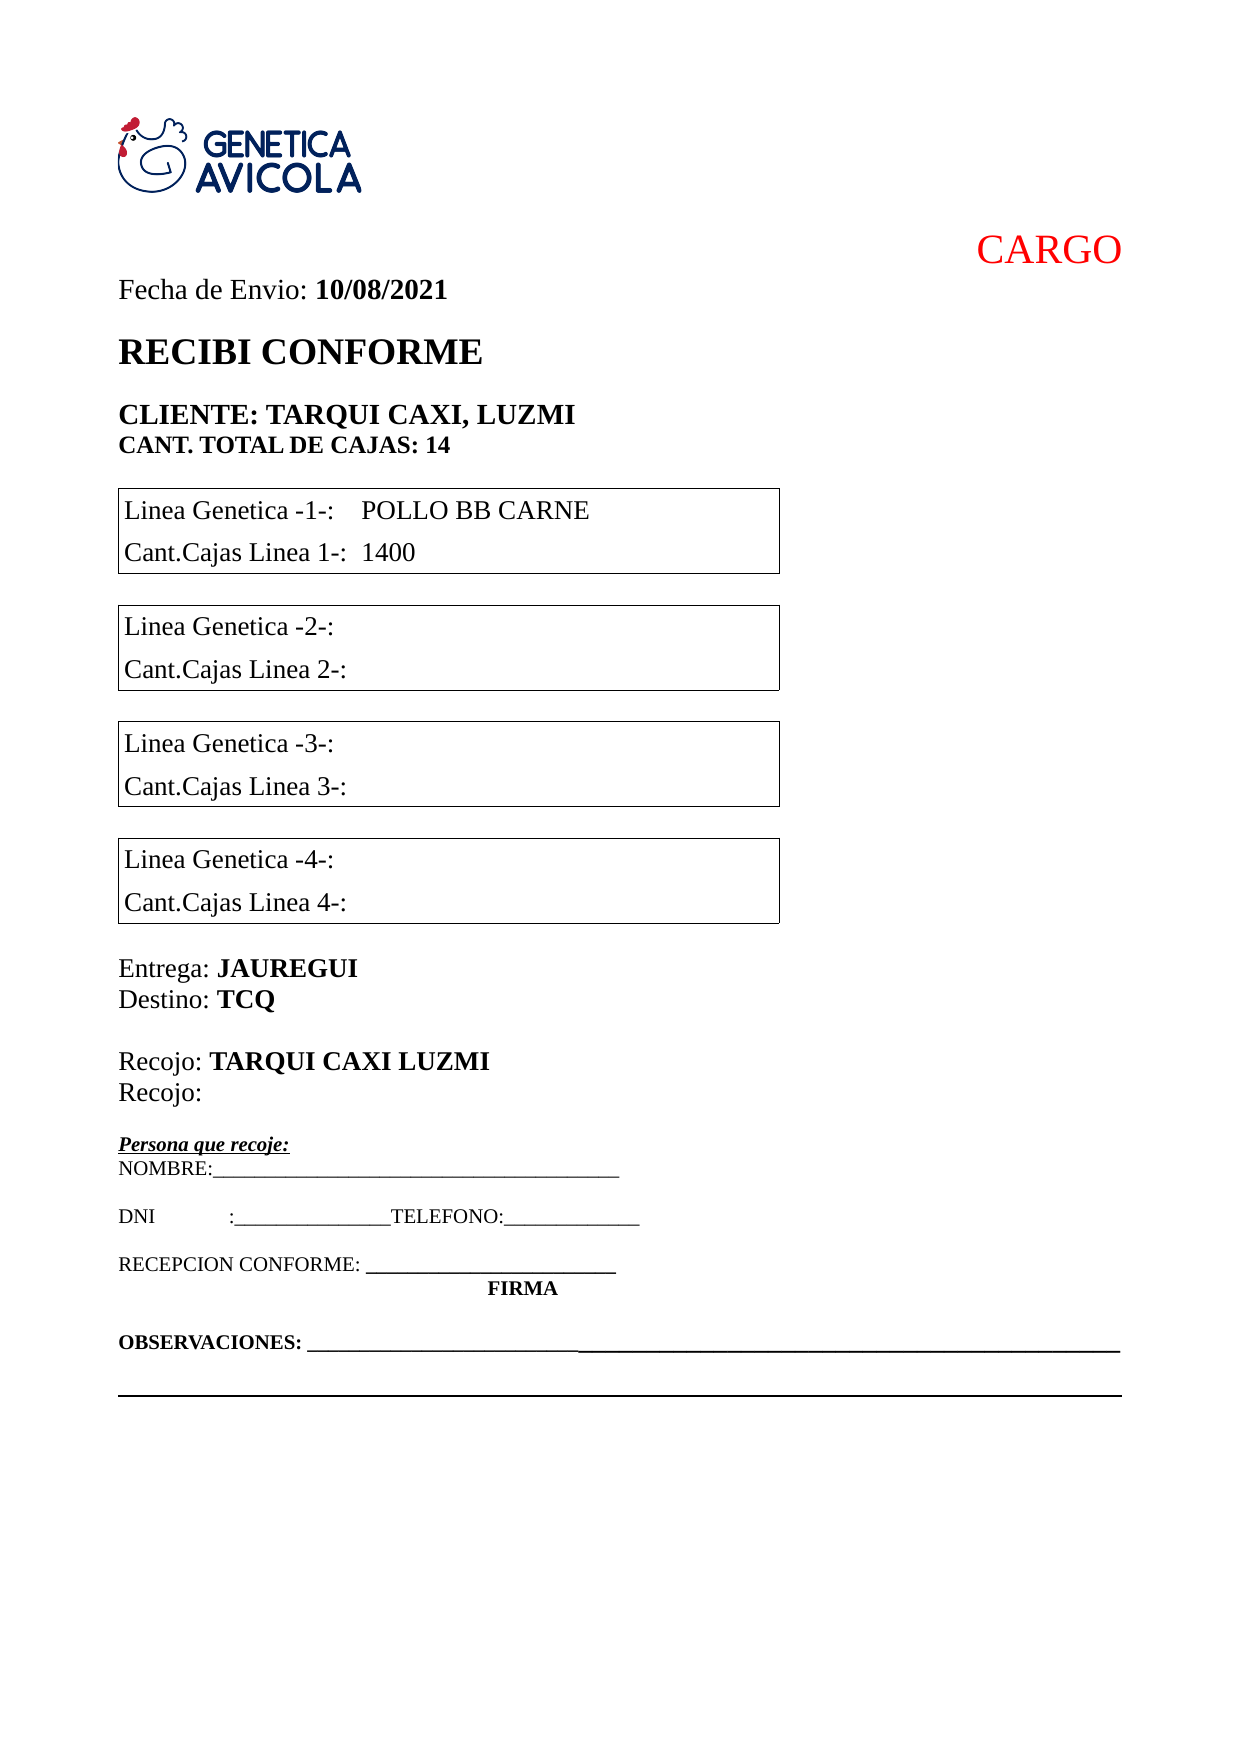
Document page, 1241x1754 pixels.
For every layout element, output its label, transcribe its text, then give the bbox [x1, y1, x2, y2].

text Persona que recoje: [118, 1132, 1122, 1156]
table_cell [356, 880, 779, 923]
text DNI :_______________TELEFONO:_____________ [118, 1204, 1122, 1228]
table_cell [356, 839, 779, 880]
table_cell Linea Genetica -3-: [119, 722, 356, 764]
text CLIENTE: TARQUI CAXI, LUZMI [118, 397, 1122, 431]
text Fecha de Envio: 10/08/2021 [118, 272, 1122, 306]
table_cell [118, 691, 356, 721]
table_cell [356, 691, 779, 721]
table_cell [356, 574, 779, 604]
table_header Linea Genetica -1-: [119, 489, 356, 531]
table_cell Cant.Cajas Linea 3-: [119, 764, 356, 806]
table_cell Cant.Cajas Linea 1-: [119, 531, 356, 573]
table_cell Cant.Cajas Linea 2-: [119, 647, 356, 690]
table_cell [356, 722, 779, 764]
table_cell [356, 647, 779, 690]
text Destino: TCQ [118, 983, 1122, 1014]
table_header POLLO BB CARNE [356, 489, 779, 531]
text FIRMA [118, 1276, 1122, 1300]
text CANT. TOTAL DE CAJAS: 14 [118, 431, 1122, 459]
picture [117, 117, 362, 193]
table_cell 1400 [356, 531, 779, 573]
text OBSERVACIONES: __________________________________________________________________ [118, 1324, 1122, 1355]
table_cell [356, 606, 779, 647]
text Recojo: [118, 1076, 1122, 1108]
table_cell [356, 807, 779, 838]
table_cell [356, 764, 779, 806]
table_cell Linea Genetica -2-: [119, 606, 356, 647]
table_cell [118, 574, 356, 604]
text RECEPCION CONFORME: ________________________ [118, 1252, 1122, 1276]
text CARGO [118, 224, 1122, 272]
text RECIBI CONFORME [118, 330, 1122, 373]
text NOMBRE:_______________________________________ [118, 1156, 1122, 1180]
text Recojo: TARQUI CAXI LUZMI [118, 1045, 1122, 1076]
text Entrega: JAUREGUI [118, 952, 1122, 983]
table_cell Cant.Cajas Linea 4-: [119, 880, 356, 923]
table_cell Linea Genetica -4-: [119, 839, 356, 880]
table_cell [118, 807, 356, 838]
